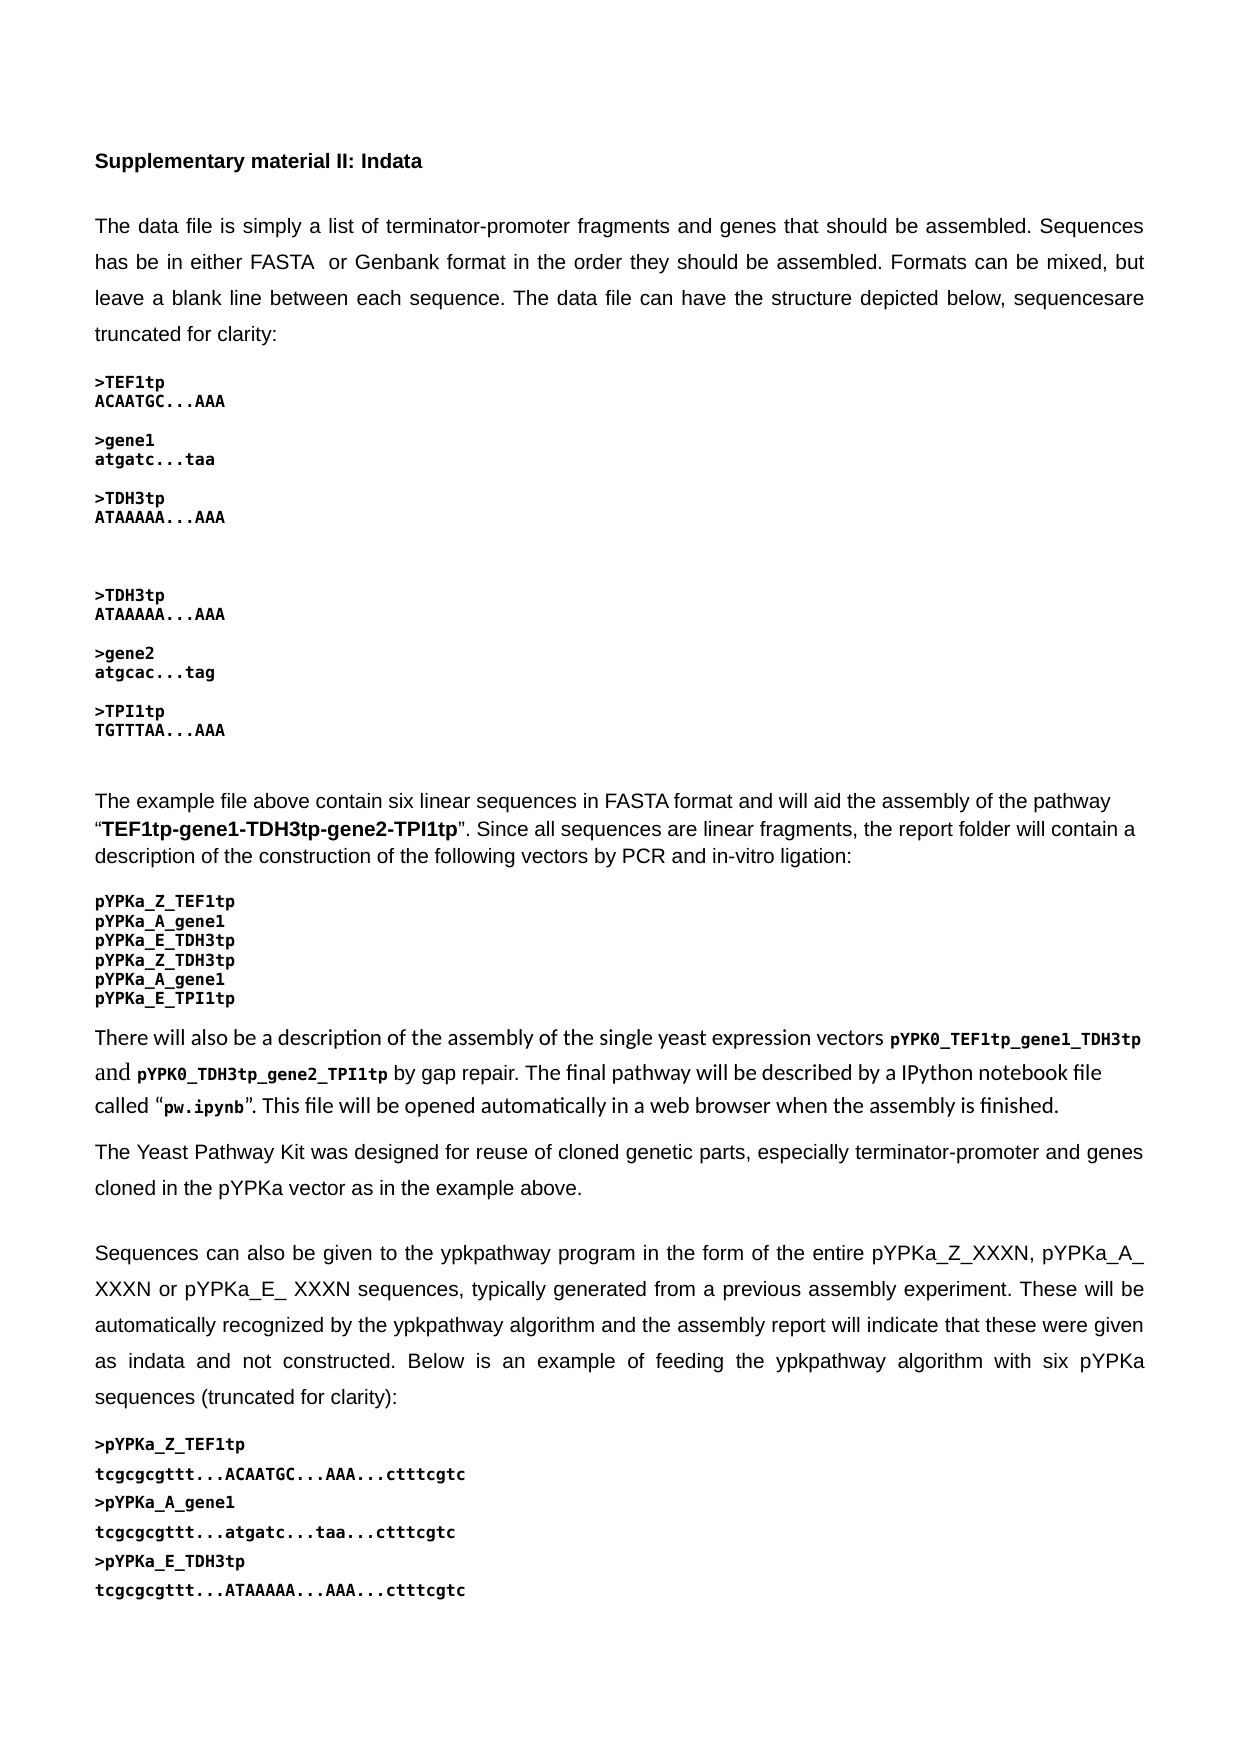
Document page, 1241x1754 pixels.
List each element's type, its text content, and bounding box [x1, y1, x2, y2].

text ATAAAAA...AAA [94, 508, 1146, 527]
text >gene1 [94, 431, 1146, 450]
text pYPKa_E_TDH3tp [94, 931, 1146, 950]
text tcgcgcgttt...ATAAAAA...AAA...ctttcgtc [94, 1581, 1146, 1600]
text pYPKa_Z_TDH3tp [94, 950, 1146, 970]
text pYPKa_E_TPI1tp [94, 989, 1146, 1008]
text The Yeast Pathway Kit was designed for reuse of cloned genetic parts, especially terminator-promoter and genes cloned in the pYPKa vector as in the example above. [94, 1140, 1146, 1200]
text There will also be a description of the assembly of the single yeast expression vectors pYPK0_TEF1tp_gene1_TDH3tp and pYPK0_TDH3tp_gene2_TPI1tp by gap repair. The final pathway will be described by a IPython notebook file called “pw.ipynb”. This file will be opened automatically in a web browser when the assembly is finished. [94, 1023, 1146, 1120]
text pYPKa_A_gene1 [94, 970, 1146, 989]
text >pYPKa_E_TDH3tp [94, 1552, 1146, 1571]
text >gene2 [94, 644, 1146, 663]
text ACAATGC...AAA [94, 392, 1146, 411]
text The example file above contain six linear sequences in FASTA format and will aid the assembly of the pathway “TEF1tp-gene1-TDH3tp-gene2-TPI1tp”. Since all sequences are linear fragments, the report folder will contain a description of the construction of the following vectors by PCR and in-vitro ligation: [94, 789, 1146, 868]
text tcgcgcgttt...ACAATGC...AAA...ctttcgtc [94, 1464, 1146, 1484]
text >TDH3tp [94, 586, 1146, 605]
text Supplementary material II: Indata [94, 149, 1146, 173]
text TGTTTAA...AAA [94, 721, 1146, 741]
text pYPKa_Z_TEF1tp [94, 892, 1146, 912]
text >TDH3tp [94, 489, 1146, 508]
text tcgcgcgttt...atgatc...taa...ctttcgtc [94, 1522, 1146, 1542]
text ATAAAAA...AAA [94, 605, 1146, 624]
text atgatc...taa [94, 450, 1146, 469]
text >TPI1tp [94, 702, 1146, 721]
text Sequences can also be given to the ypkpathway program in the form of the entire pYPKa_Z_XXXN, pYPKa_A_ XXXN or pYPKa_E_ XXXN sequences, typically generated from a previous assembly experiment. These will be automatically recognized by the ypkpathway algorithm and the assembly report will indicate that these were given as indata and not constructed. Below is an example of feeding the ypkpathway algorithm with six pYPKa sequences (truncated for clarity): [94, 1241, 1146, 1408]
text >pYPKa_Z_TEF1tp [94, 1435, 1146, 1455]
text The data file is simply a list of terminator-promoter fragments and genes that should be assembled. Sequences has be in either FASTA or Genbank format in the order they should be assembled. Formats can be mixed, but leave a blank line between each sequence. The data file can have the structure depicted below, sequencesare truncated for clarity: [94, 214, 1146, 346]
text >TEF1tp [94, 372, 1146, 392]
text atgcac...tag [94, 663, 1146, 682]
text >pYPKa_A_gene1 [94, 1493, 1146, 1513]
text pYPKa_A_gene1 [94, 912, 1146, 931]
